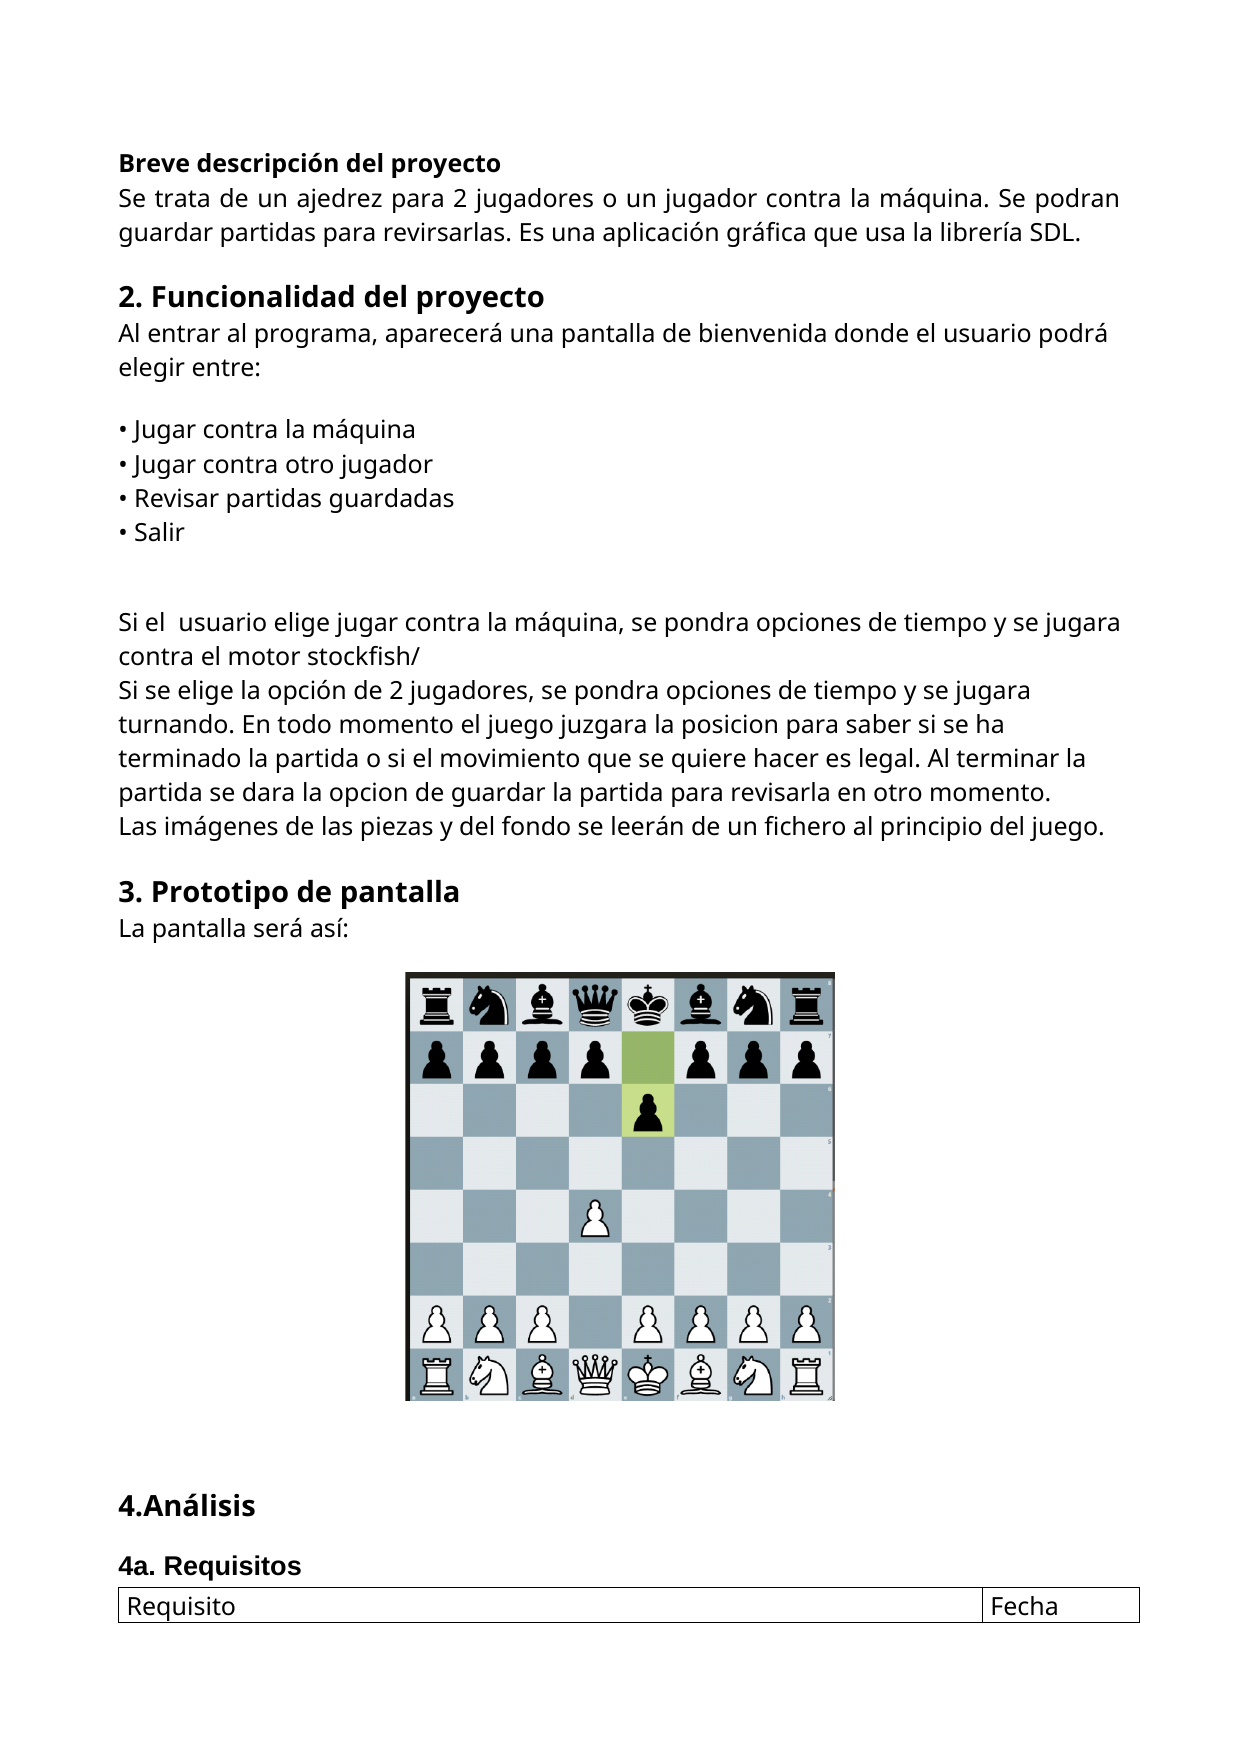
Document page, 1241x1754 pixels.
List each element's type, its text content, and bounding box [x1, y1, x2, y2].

text 2. Funcionalidad del proyecto [118, 276, 1122, 316]
text La pantalla será así: [118, 911, 1122, 945]
text • Jugar contra la máquina [118, 412, 1122, 446]
text Si se elige la opción de 2 jugadores, se pondra opciones de tiempo y se jugara turnando. En todo momento el juego juzgara la posicion para saber si se ha terminado la partida o si el movimiento que se quiere hacer es legal. Al terminar la partida se dara la opcion de guardar la partida para revisarla en otro momento. [118, 673, 1122, 809]
text Si el usuario elige jugar contra la máquina, se pondra opciones de tiempo y se jugara contra el motor stockfish/ [118, 604, 1122, 673]
text • Jugar contra otro jugador [118, 446, 1122, 480]
text Al entrar al programa, aparecerá una pantalla de bienvenida donde el usuario podrá elegir entre: [118, 316, 1122, 384]
text 3. Prototipo de pantalla [118, 871, 1122, 911]
table_header Fecha [983, 1588, 1139, 1622]
text • Revisar partidas guardadas [118, 480, 1122, 514]
text • Salir [118, 514, 1122, 548]
text Breve descripción del proyecto [118, 146, 1122, 180]
text 4a. Requisitos [118, 1549, 1122, 1581]
table_header Requisito [119, 1588, 982, 1622]
text Las imágenes de las piezas y del fondo se leerán de un fichero al principio del juego. [118, 809, 1122, 843]
text 4.Análisis [118, 1485, 1122, 1524]
text Se trata de un ajedrez para 2 jugadores o un jugador contra la máquina. Se podran guardar partidas para revirsarlas. Es una aplicación gráfica que usa la librería SDL. [118, 180, 1122, 248]
